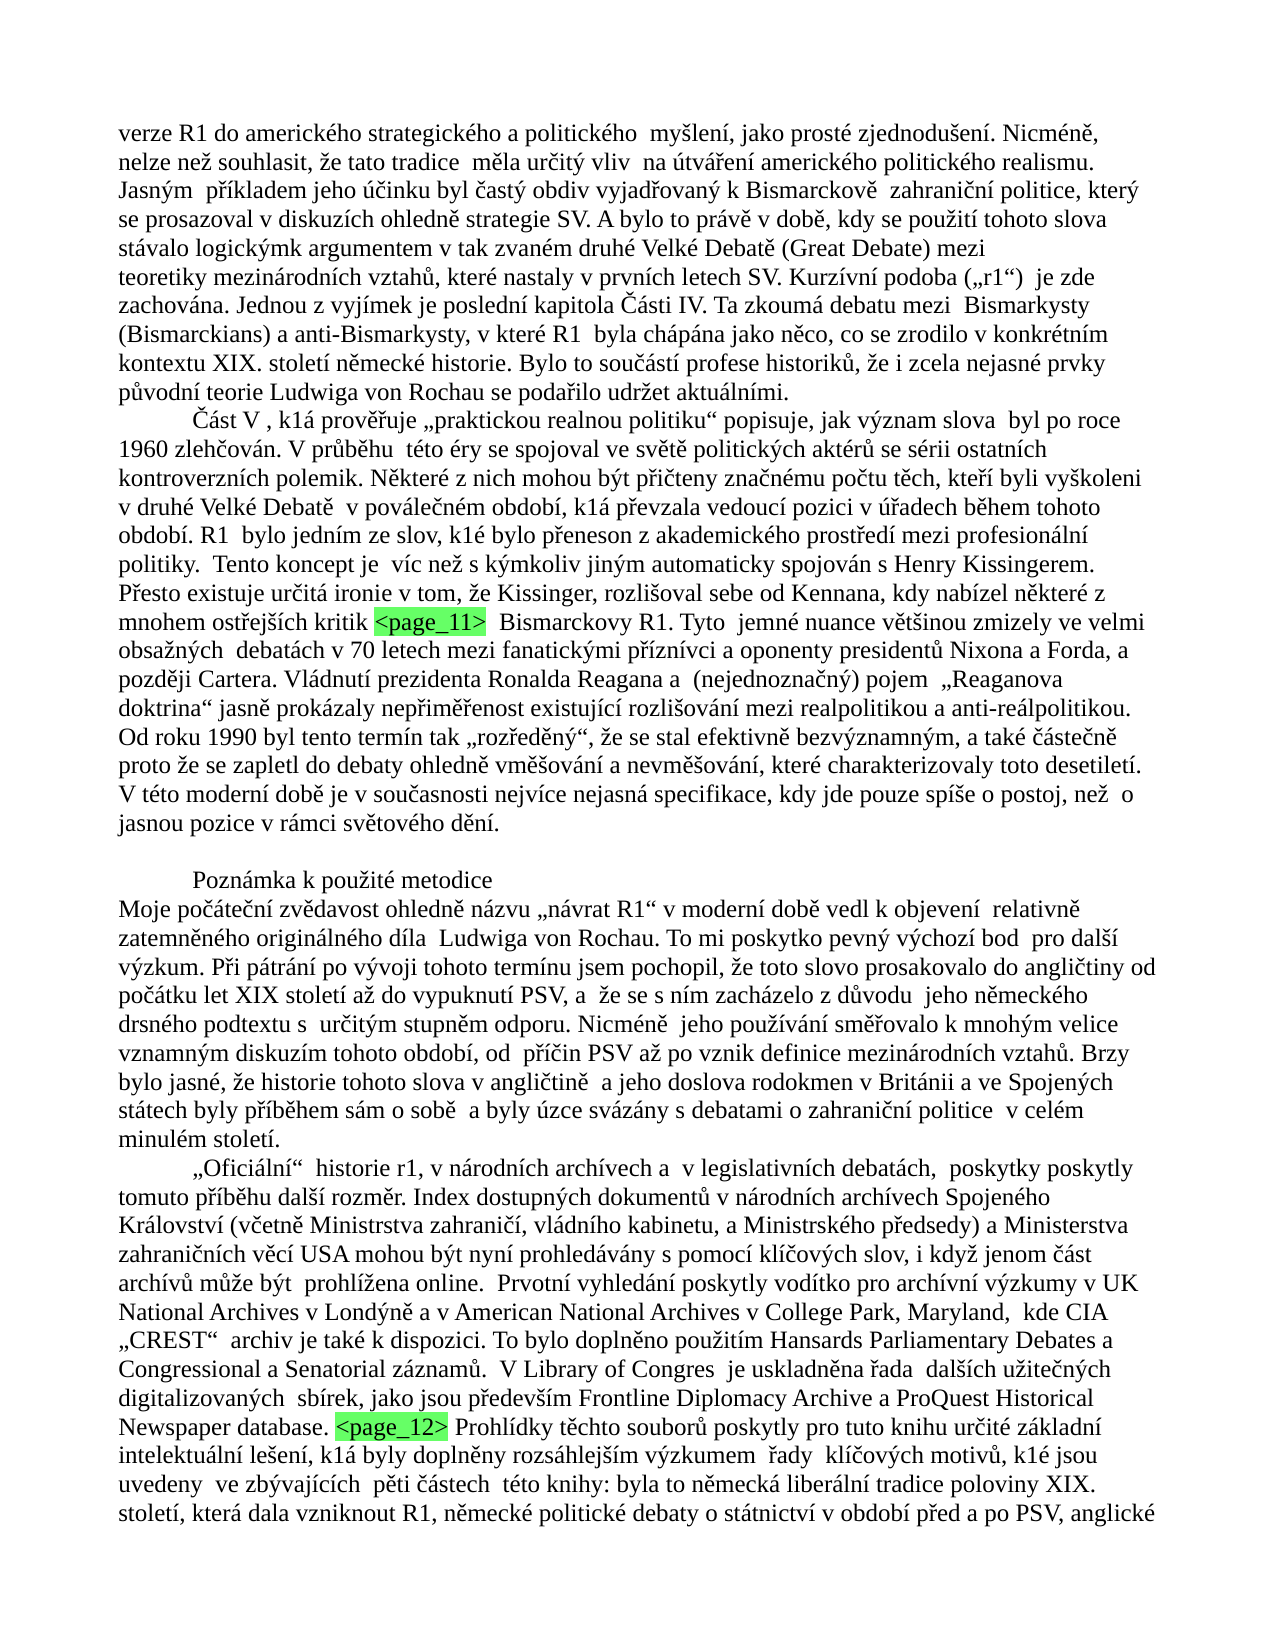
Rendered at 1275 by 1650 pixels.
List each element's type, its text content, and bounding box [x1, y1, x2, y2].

text „Oficiální“ historie r1, v národních archívech a v legislativních debatách, poskytky poskytly tomuto příběhu další rozměr. Index dostupných dokumentů v národních archívech Spojeného Království (včetně Ministrstva zahraničí, vládního kabinetu, a Ministrského předsedy) a Ministerstva zahraničních věcí USA mohou být nyní prohledávány s pomocí klíčových slov, i když jenom část archívů může být prohlížena online. Prvotní vyhledání poskytly vodítko pro archívní výzkumy v UK National Archives v Londýně a v American National Archives v College Park, Maryland, kde CIA „CREST“ archiv je také k dispozici. To bylo doplněno použitím Hansards Parliamentary Debates a Congressional a Senatorial záznamů. V Library of Congres je uskladněna řada dalších užitečných digitalizovaných sbírek, jako jsou především Frontline Diplomacy Archive a ProQuest Historical Newspaper database. <page_12> Prohlídky těchto souborů poskytly pro tuto knihu určité základní intelektuální lešení, k1á byly doplněny rozsáhlejším výzkumem řady klíčových motivů, k1é jsou uvedeny ve zbývajících pěti částech této knihy: byla to německá liberální tradice poloviny XIX. století, která dala vzniknout R1, německé politické debaty o státnictví v období před a po PSV, anglické [118, 1153, 1157, 1527]
text Část V , k1á prověřuje „praktickou realnou politiku“ popisuje, jak význam slova byl po roce 1960 zlehčován. V průběhu této éry se spojoval ve světě politických aktérů se sérii ostatních kontroverzních polemik. Některé z nich mohou být přičteny značnému počtu těch, kteří byli vyškoleni v druhé Velké Debatě v poválečném období, k1á převzala vedoucí pozici v úřadech během tohoto období. R1 bylo jedním ze slov, k1é bylo přeneson z akademického prostředí mezi profesionální politiky. Tento koncept je víc než s kýmkoliv jiným automaticky spojován s Henry Kissingerem. Přesto existuje určitá ironie v tom, že Kissinger, rozlišoval sebe od Kennana, kdy nabízel některé z mnohem ostřejších kritik <page_11> Bismarckovy R1. Tyto jemné nuance většinou zmizely ve velmi obsažných debatách v 70 letech mezi fanatickými příznívci a oponenty presidentů Nixona a Forda, a později Cartera. Vládnutí prezidenta Ronalda Reagana a (nejednoznačný) pojem „Reaganova doktrina“ jasně prokázaly nepřiměřenost existující rozlišování mezi realpolitikou a anti-reálpolitikou. Od roku 1990 byl tento termín tak „rozředěný“, že se stal efektivně bezvýznamným, a také částečně proto že se zapletl do debaty ohledně vměšování a nevměšování, které charakterizovaly toto desetiletí. V této moderní době je v současnosti nejvíce nejasná specifikace, kdy jde pouze spíše o postoj, než o jasnou pozice v rámci světového dění. [118, 406, 1157, 837]
text Moje počáteční zvědavost ohledně názvu „návrat R1“ v moderní době vedl k objevení relativně zatemněného originálného díla Ludwiga von Rochau. To mi poskytko pevný výchozí bod pro další výzkum. Při pátrání po vývoji tohoto termínu jsem pochopil, že toto slovo prosakovalo do angličtiny od počátku let XIX století až do vypuknutí PSV, a že se s ním zacházelo z důvodu jeho německého drsného podtextu s určitým stupněm odporu. Nicméně jeho používání směřovalo k mnohým velice vznamným diskuzím tohoto období, od příčin PSV až po vznik definice mezinárodních vztahů. Brzy bylo jasné, že historie tohoto slova v angličtině a jeho doslova rodokmen v Británii a ve Spojených státech byly příběhem sám o sobě a byly úzce svázány s debatami o zahraniční politice v celém minulém století. [118, 894, 1157, 1153]
text verze R1 do amerického strategického a politického myšlení, jako prosté zjednodušení. Nicméně, nelze než souhlasit, že tato tradice měla určitý vliv na útváření amerického politického realismu. Jasným příkladem jeho účinku byl častý obdiv vyjadřovaný k Bismarckově zahraniční politice, který se prosazoval v diskuzích ohledně strategie SV. A bylo to právě v době, kdy se použití tohoto slova stávalo logickýmk argumentem v tak zvaném druhé Velké Debatě (Great Debate) mezi [118, 118, 1157, 262]
text teoretiky mezinárodních vztahů, které nastaly v prvních letech SV. Kurzívní podoba („r1“) je zde zachována. Jednou z vyjímek je poslední kapitola Části IV. Ta zkoumá debatu mezi Bismarkysty (Bismarckians) a anti-Bismarkysty, v které R1 byla chápána jako něco, co se zrodilo v konkrétním kontextu XIX. století německé historie. Bylo to součástí profese historiků, že i zcela nejasné prvky původní teorie Ludwiga von Rochau se podařilo udržet aktuálními. [118, 262, 1157, 406]
text Poznámka k použité metodice [118, 866, 1157, 894]
